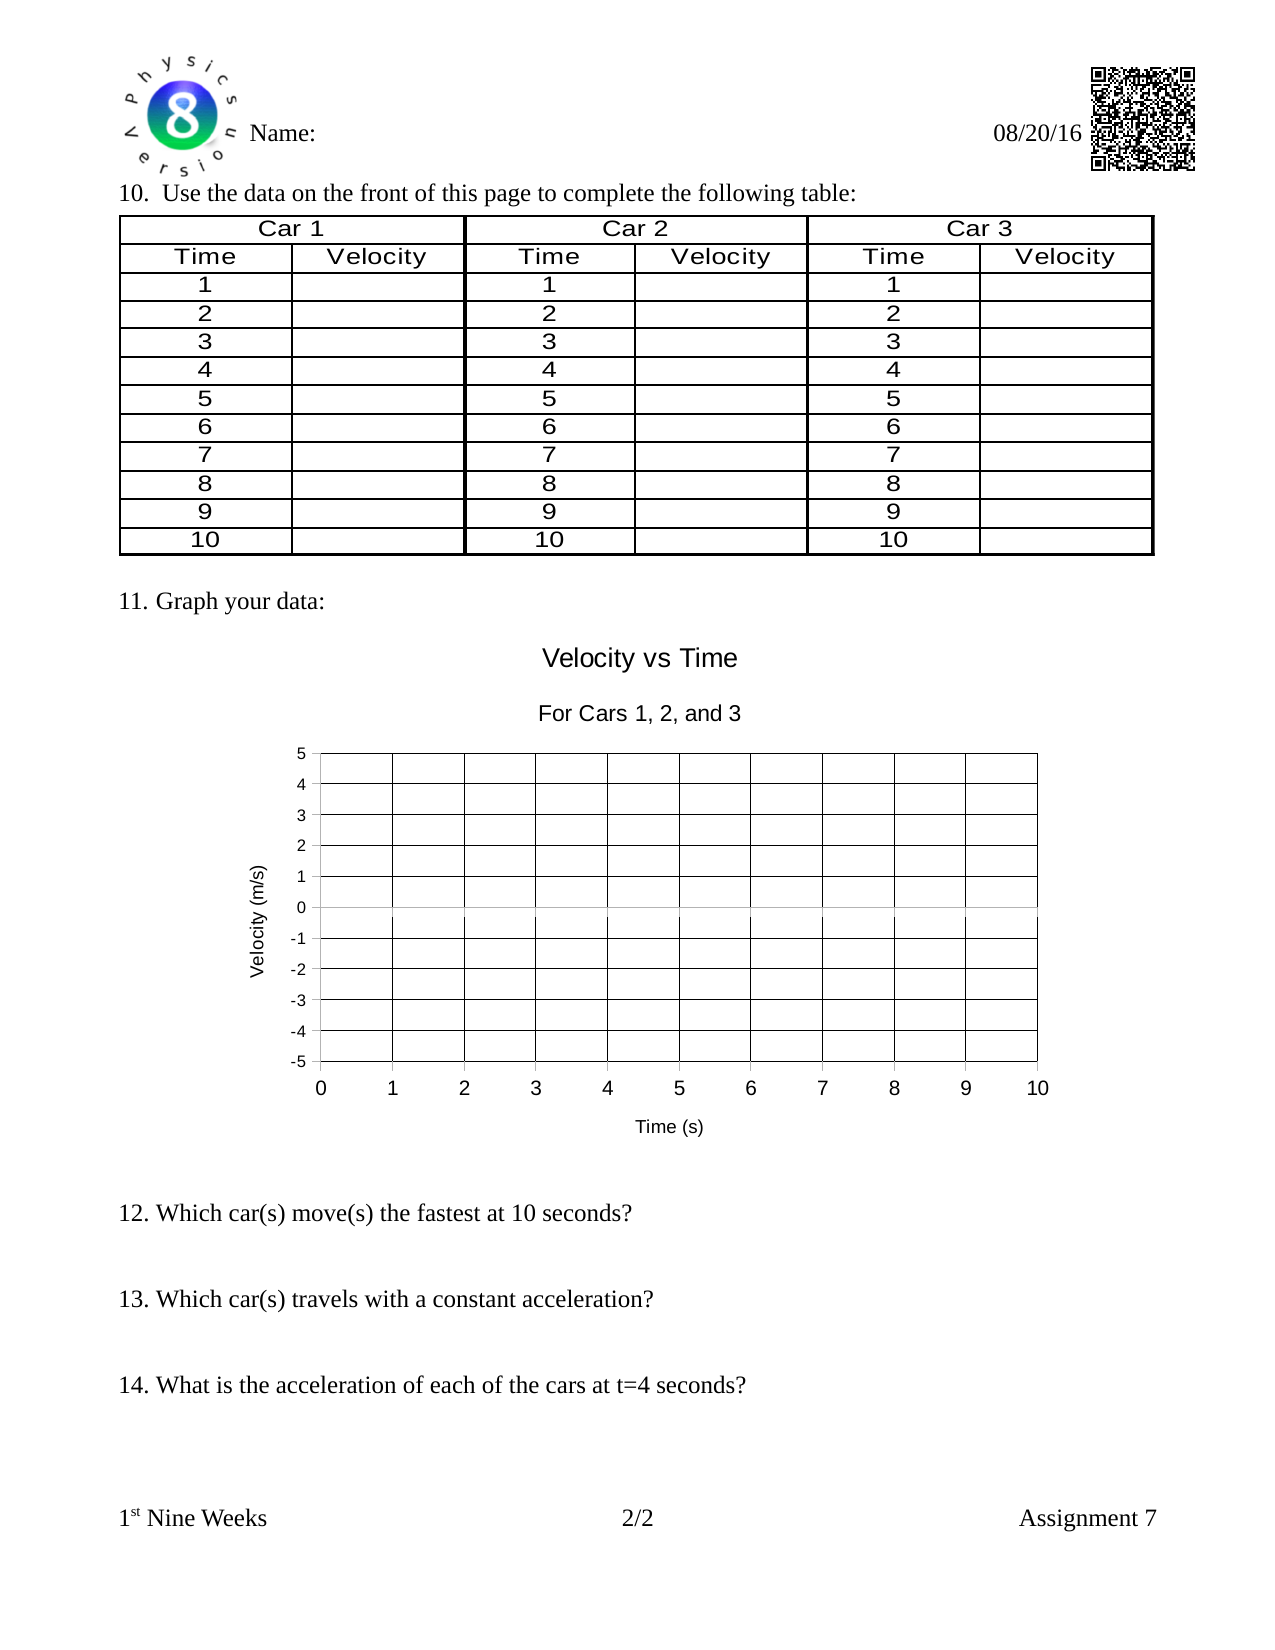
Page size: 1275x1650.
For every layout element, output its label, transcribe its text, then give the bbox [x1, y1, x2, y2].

picture [124, 56, 237, 177]
list Use the data on the front of this page to complete the following table: [118, 176, 1157, 207]
list What is the acceleration of each of the cars at t=4 seconds? [118, 1370, 1157, 1399]
list Graph your data: [118, 586, 1157, 615]
picture [1082, 58, 1203, 179]
list Which car(s) travels with a constant acceleration? [118, 1284, 1157, 1313]
list Which car(s) move(s) the fastest at 10 seconds? [118, 1198, 1157, 1226]
